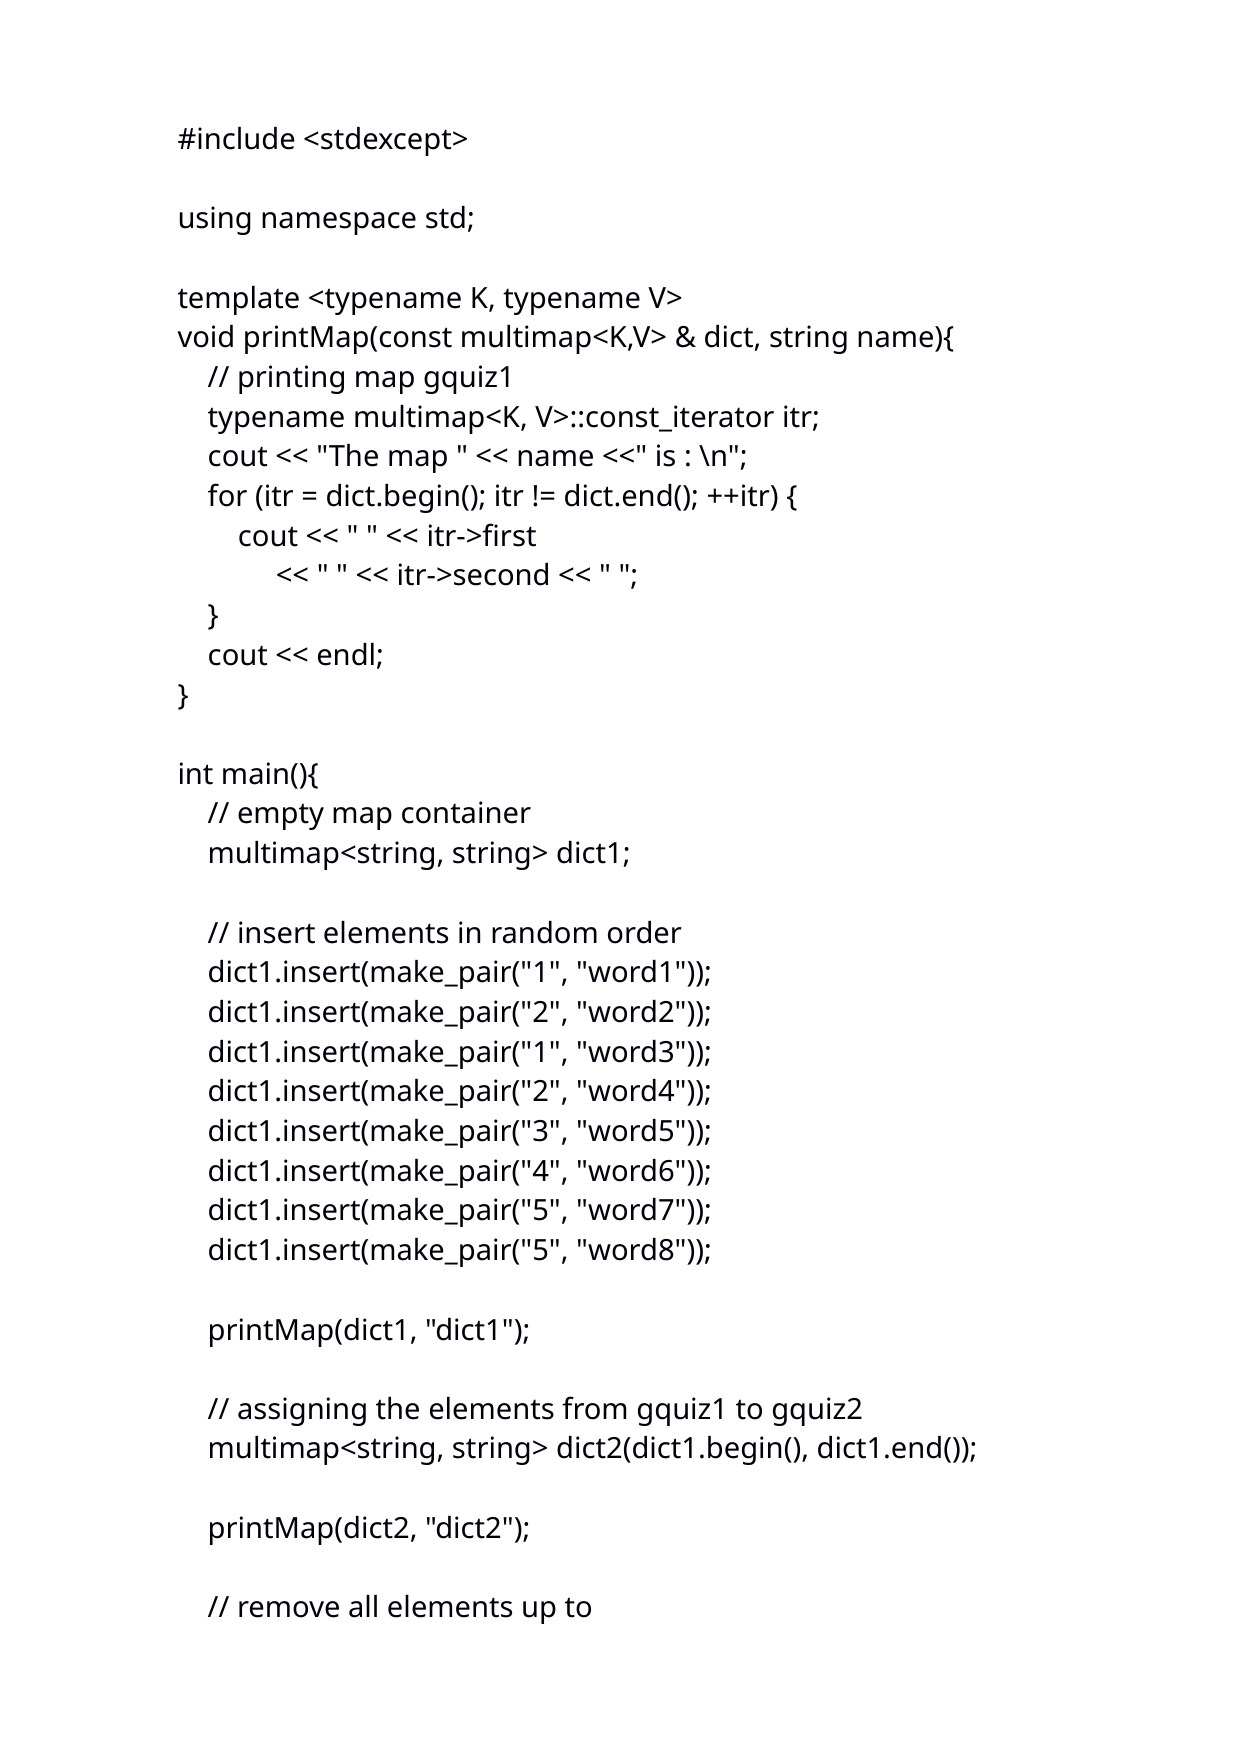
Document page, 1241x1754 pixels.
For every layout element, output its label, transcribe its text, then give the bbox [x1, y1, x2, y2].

text << " " << itr->second << " "; [177, 555, 1152, 594]
text int main(){ [177, 753, 1152, 793]
text // printing map gquiz1 [177, 356, 1152, 396]
text printMap(dict2, "dict2"); [177, 1507, 1152, 1547]
text dict1.insert(make_pair("1", "word3")); [177, 1031, 1152, 1071]
text // insert elements in random order [177, 912, 1152, 952]
text printMap(dict1, "dict1"); [177, 1309, 1152, 1348]
text multimap<string, string> dict2(dict1.begin(), dict1.end()); [177, 1428, 1152, 1467]
text } [177, 674, 1152, 713]
text typename multimap<K, V>::const_iterator itr; [177, 396, 1152, 436]
text // remove all elements up to [177, 1587, 1152, 1626]
text // assigning the elements from gquiz1 to gquiz2 [177, 1388, 1152, 1428]
text using namespace std; [177, 197, 1152, 237]
text dict1.insert(make_pair("2", "word4")); [177, 1071, 1152, 1110]
text #include <stdexcept> [177, 118, 1152, 158]
text cout << endl; [177, 634, 1152, 674]
text dict1.insert(make_pair("5", "word7")); [177, 1190, 1152, 1229]
text dict1.insert(make_pair("3", "word5")); [177, 1110, 1152, 1150]
text dict1.insert(make_pair("2", "word2")); [177, 991, 1152, 1031]
text dict1.insert(make_pair("4", "word6")); [177, 1150, 1152, 1190]
text void printMap(const multimap<K,V> & dict, string name){ [177, 317, 1152, 356]
text dict1.insert(make_pair("5", "word8")); [177, 1229, 1152, 1269]
text dict1.insert(make_pair("1", "word1")); [177, 952, 1152, 991]
text // empty map container [177, 793, 1152, 832]
text } [177, 594, 1152, 634]
text cout << " " << itr->first [177, 515, 1152, 555]
text for (itr = dict.begin(); itr != dict.end(); ++itr) { [177, 475, 1152, 515]
text multimap<string, string> dict1; [177, 832, 1152, 872]
text template <typename K, typename V> [177, 277, 1152, 317]
text cout << "The map " << name <<" is : \n"; [177, 436, 1152, 475]
